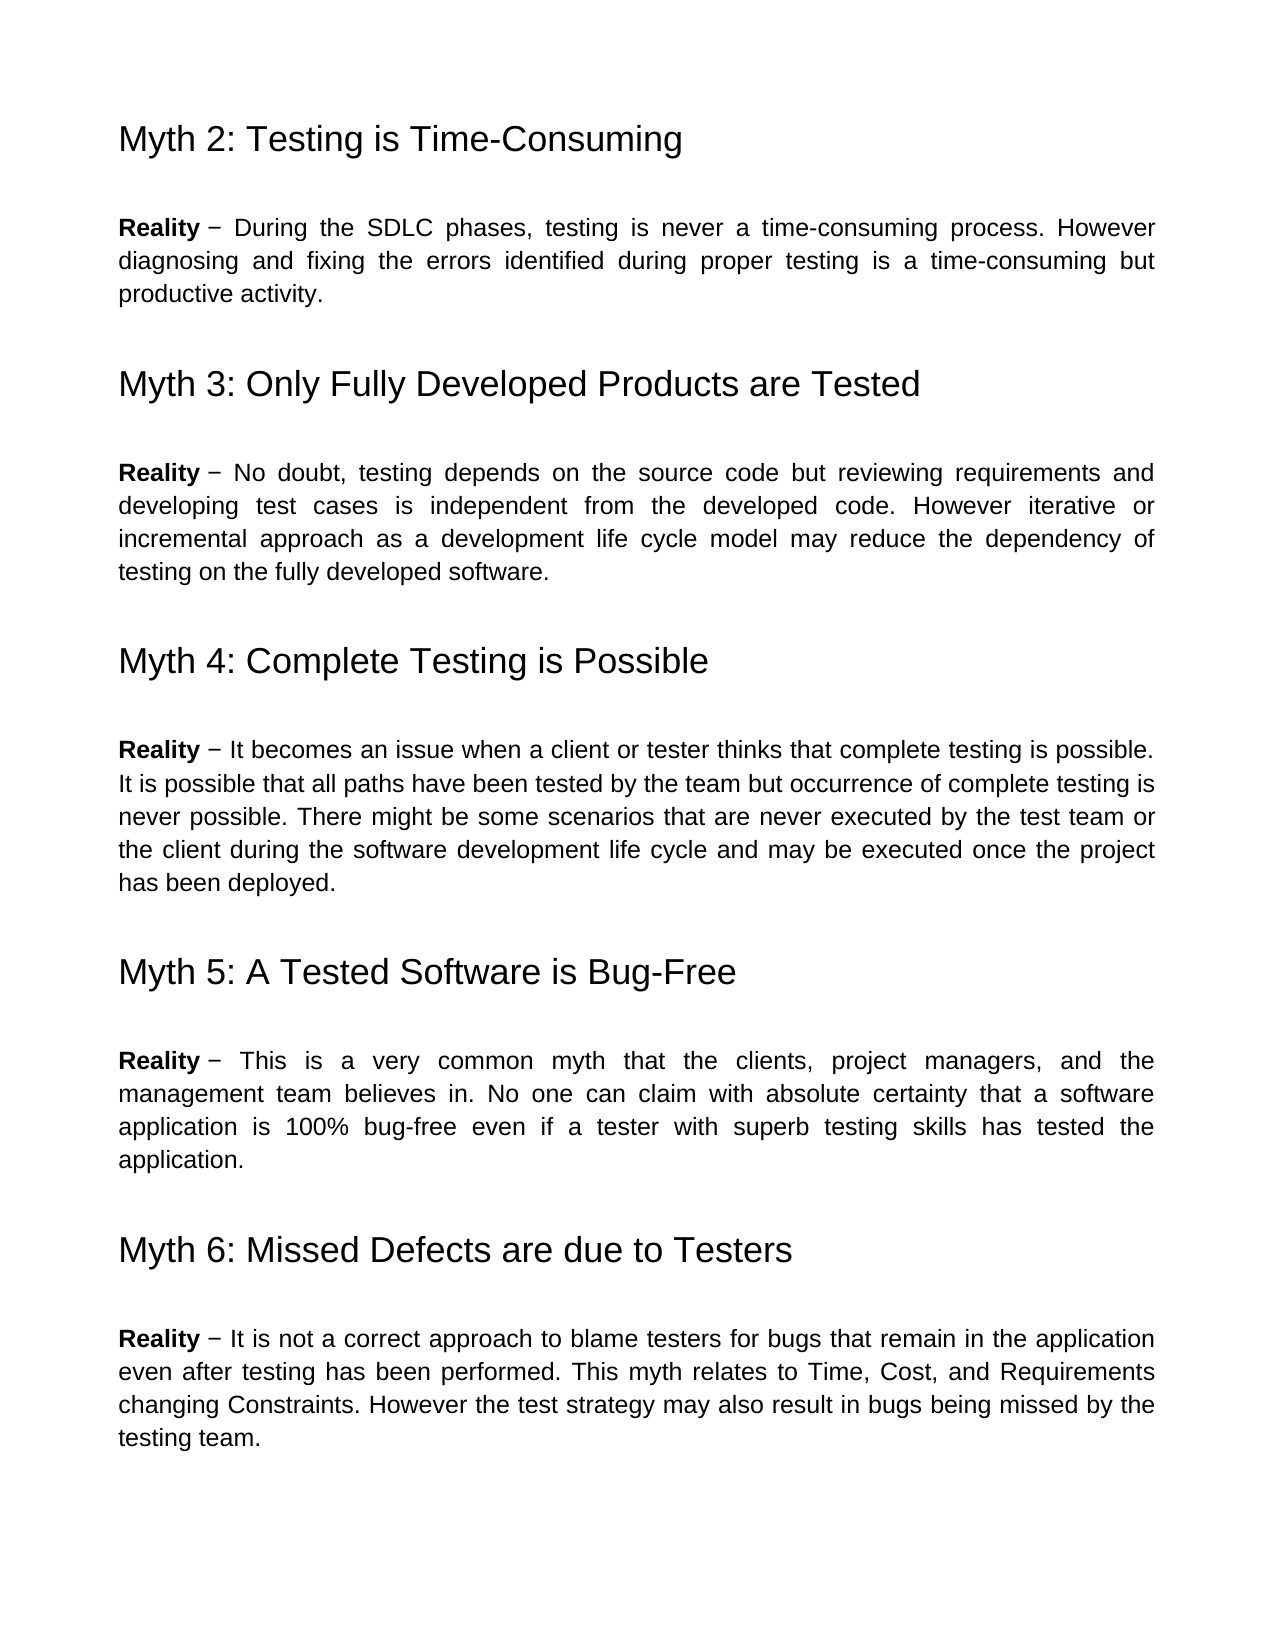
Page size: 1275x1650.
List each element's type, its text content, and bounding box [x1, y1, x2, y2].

subtitle Myth 5: A Tested Software is Bug-Free [118, 951, 1157, 992]
text Reality − This is a very common myth that the clients, project managers, and the management team believes in. No one can claim with absolute certainty that a software application is 100% bug-free even if a tester with superb testing skills has tested the application. [118, 1046, 1157, 1174]
text Reality − No doubt, testing depends on the source code but reviewing requirements and developing test cases is independent from the developed code. However iterative or incremental approach as a development life cycle model may reduce the dependency of testing on the fully developed software. [118, 458, 1157, 586]
subtitle Myth 6: Missed Defects are due to Testers [118, 1228, 1157, 1270]
text Reality − During the SDLC phases, testing is never a time-consuming process. However diagnosing and fixing the errors identified during proper testing is a time-consuming but productive activity. [118, 213, 1157, 308]
subtitle Myth 4: Complete Testing is Possible [118, 640, 1157, 682]
text Reality − It becomes an issue when a client or tester thinks that complete testing is possible. It is possible that all paths have been tested by the team but occurrence of complete testing is never possible. There might be some scenarios that are never executed by the test team or the client during the software development life cycle and may be executed once the project has been deployed. [118, 736, 1157, 896]
subtitle Myth 2: Testing is Time-Consuming [118, 118, 1157, 159]
text Reality − It is not a correct approach to blame testers for bugs that remain in the application even after testing has been performed. This myth relates to Time, Cost, and Requirements changing Constraints. However the test strategy may also result in bugs being missed by the testing team. [118, 1324, 1157, 1452]
subtitle Myth 3: Only Fully Developed Products are Tested [118, 363, 1157, 404]
